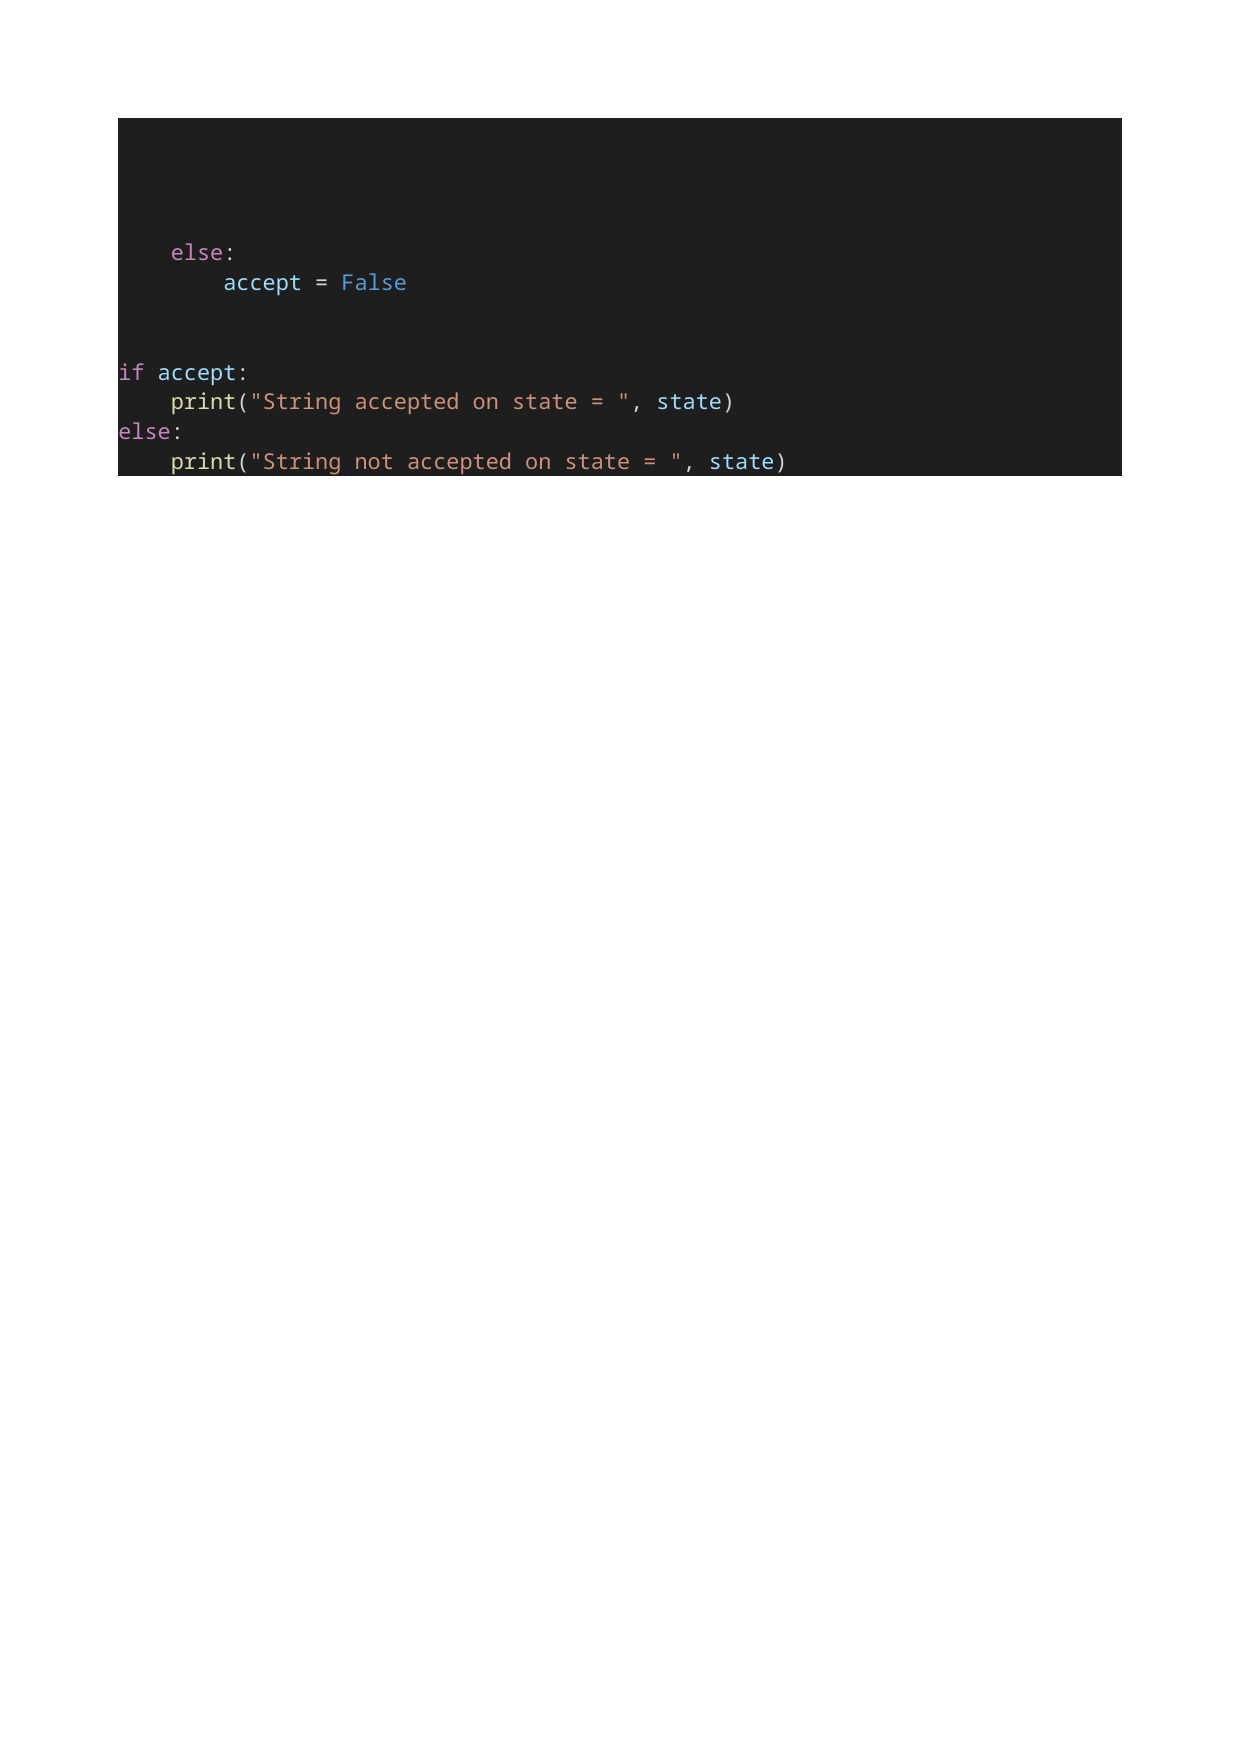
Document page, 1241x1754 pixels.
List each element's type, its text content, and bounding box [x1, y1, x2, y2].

text print("String not accepted on state = ", state) [118, 446, 1122, 476]
text print("String accepted on state = ", state) [118, 386, 1122, 416]
text else: [118, 416, 1122, 446]
text accept = False [118, 267, 1122, 297]
text if accept: [118, 356, 1122, 386]
text else: [118, 237, 1122, 267]
